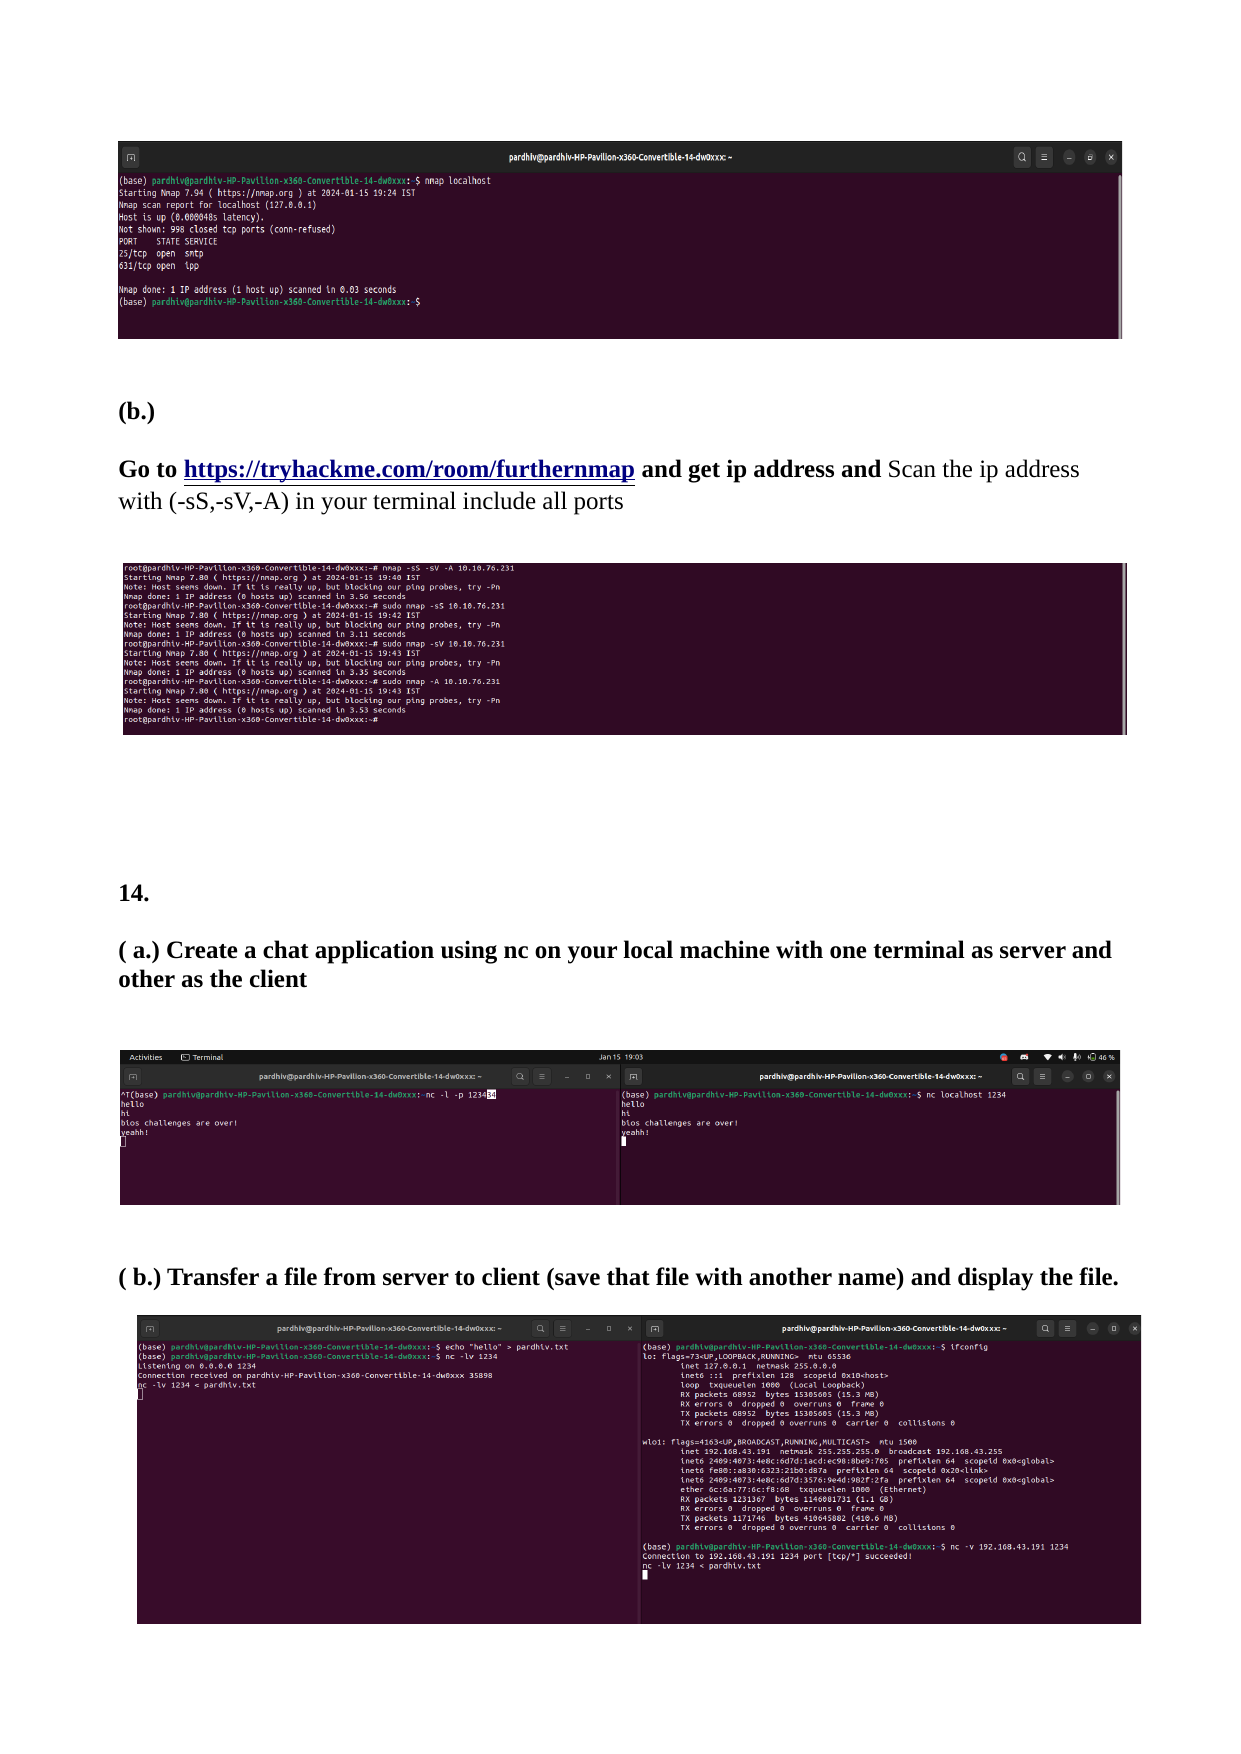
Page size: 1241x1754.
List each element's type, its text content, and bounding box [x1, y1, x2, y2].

picture [118, 141, 1123, 339]
picture [137, 1315, 1142, 1624]
text 14. [118, 878, 1122, 907]
text ( a.) Create a chat application using nc on your local machine with one terminal as server and other as the client [118, 936, 1122, 993]
text Go to https://tryhackme.com/room/furthernmap and get ip address and Scan the ip address with (-sS,-sV,-A) in your terminal include all ports [118, 454, 1122, 515]
text (b.) [118, 396, 1122, 425]
picture [120, 1050, 1121, 1205]
picture [123, 563, 1127, 735]
text ( b.) Transfer a file from server to client (save that file with another name) and display the file. [118, 1262, 1122, 1291]
